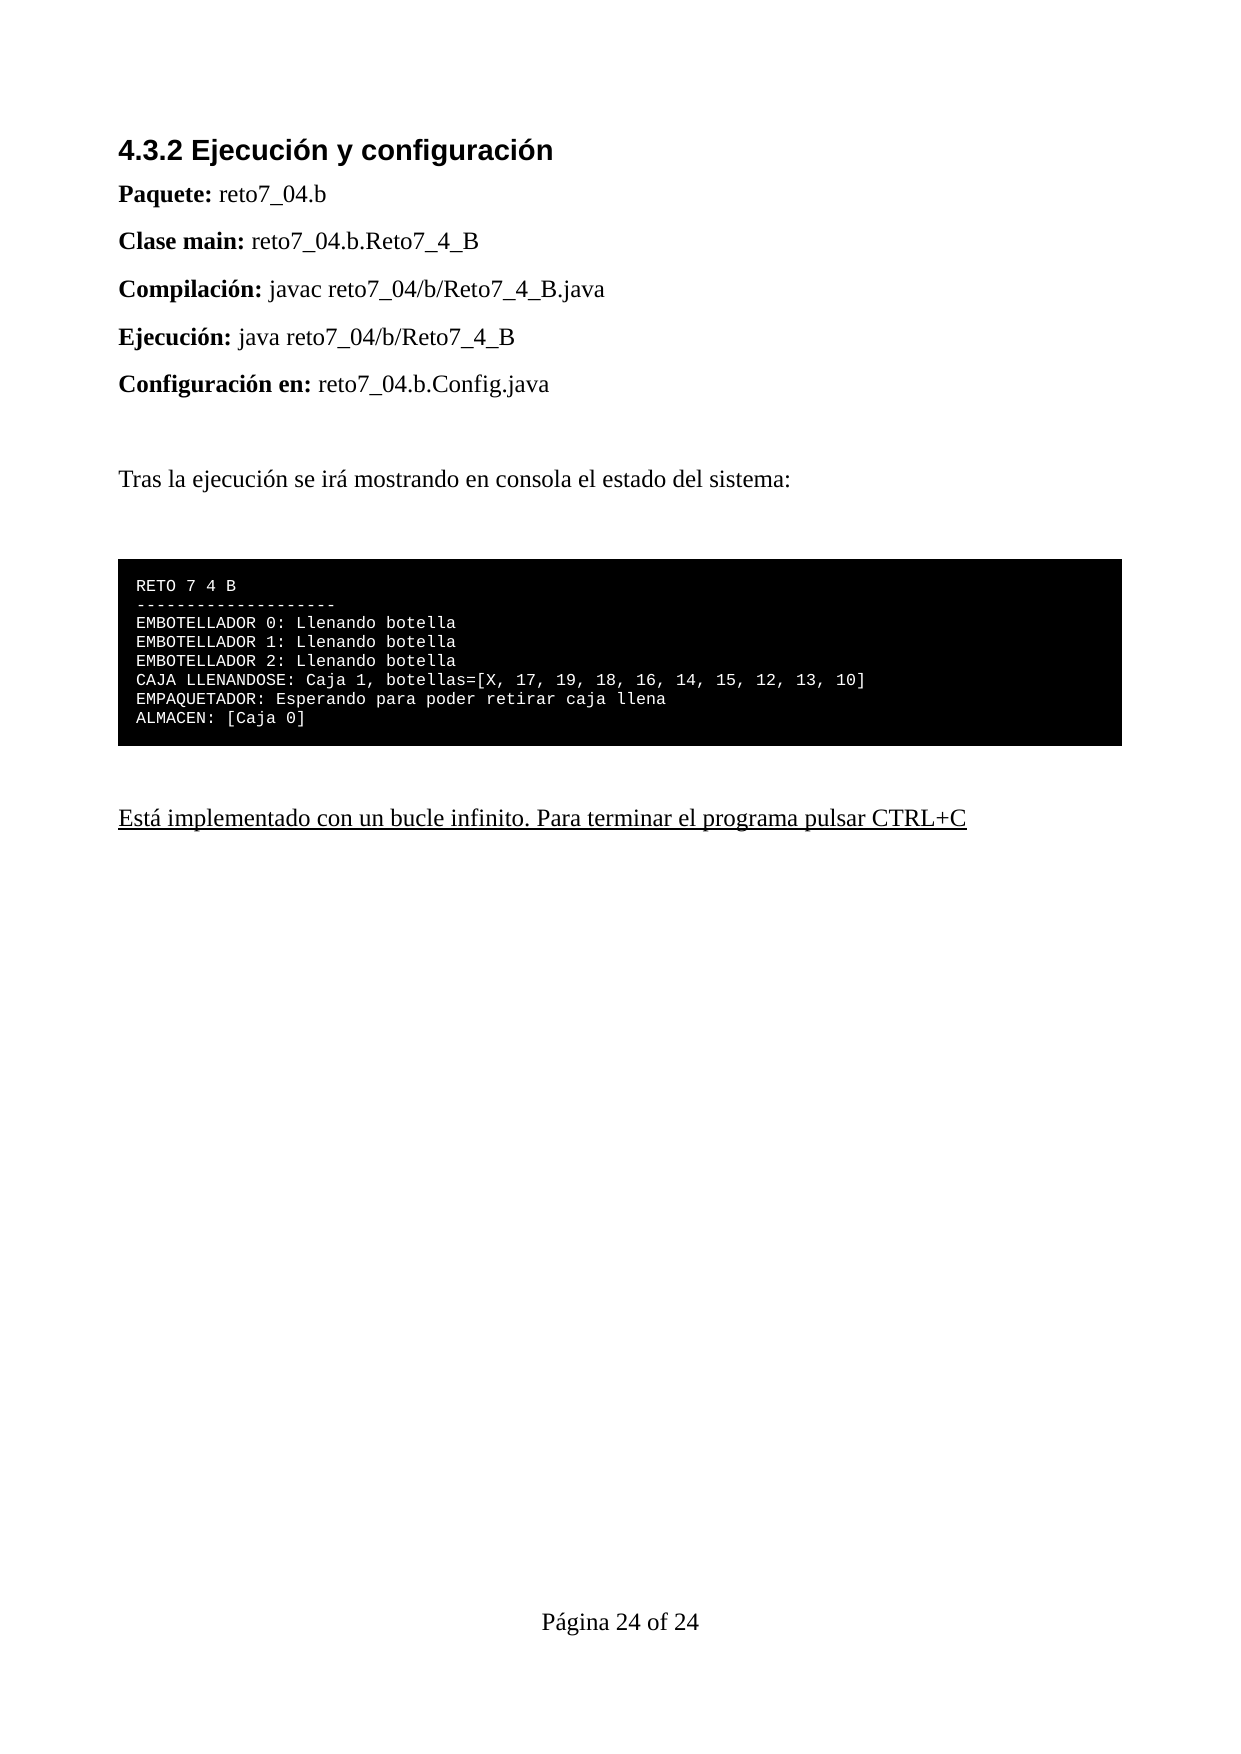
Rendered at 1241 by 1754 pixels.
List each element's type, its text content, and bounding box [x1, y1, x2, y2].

text Configuración en: reto7_04.b.Config.java [118, 369, 1122, 398]
text EMBOTELLADOR 0: Llenando botella [118, 615, 1122, 634]
text Ejecución: java reto7_04/b/Reto7_4_B [118, 322, 1122, 350]
text Está implementado con un bucle infinito. Para terminar el programa pulsar CTRL+C [118, 803, 1122, 832]
subtitle 4.3.2 Ejecución y configuración [118, 133, 1122, 166]
text ALMACEN: [Caja 0] [118, 709, 1122, 746]
text Compilación: javac reto7_04/b/Reto7_4_B.java [118, 274, 1122, 303]
text EMBOTELLADOR 2: Llenando botella [118, 653, 1122, 672]
text Paquete: reto7_04.b [118, 179, 1122, 207]
text Clase main: reto7_04.b.Reto7_4_B [118, 226, 1122, 255]
text EMPAQUETADOR: Esperando para poder retirar caja llena [118, 690, 1122, 709]
text -------------------- [118, 596, 1122, 615]
text CAJA LLENANDOSE: Caja 1, botellas=[X, 17, 19, 18, 16, 14, 15, 12, 13, 10] [118, 672, 1122, 690]
text Tras la ejecución se irá mostrando en consola el estado del sistema: [118, 464, 1122, 493]
text RETO 7 4 B [118, 559, 1122, 596]
text EMBOTELLADOR 1: Llenando botella [118, 634, 1122, 653]
